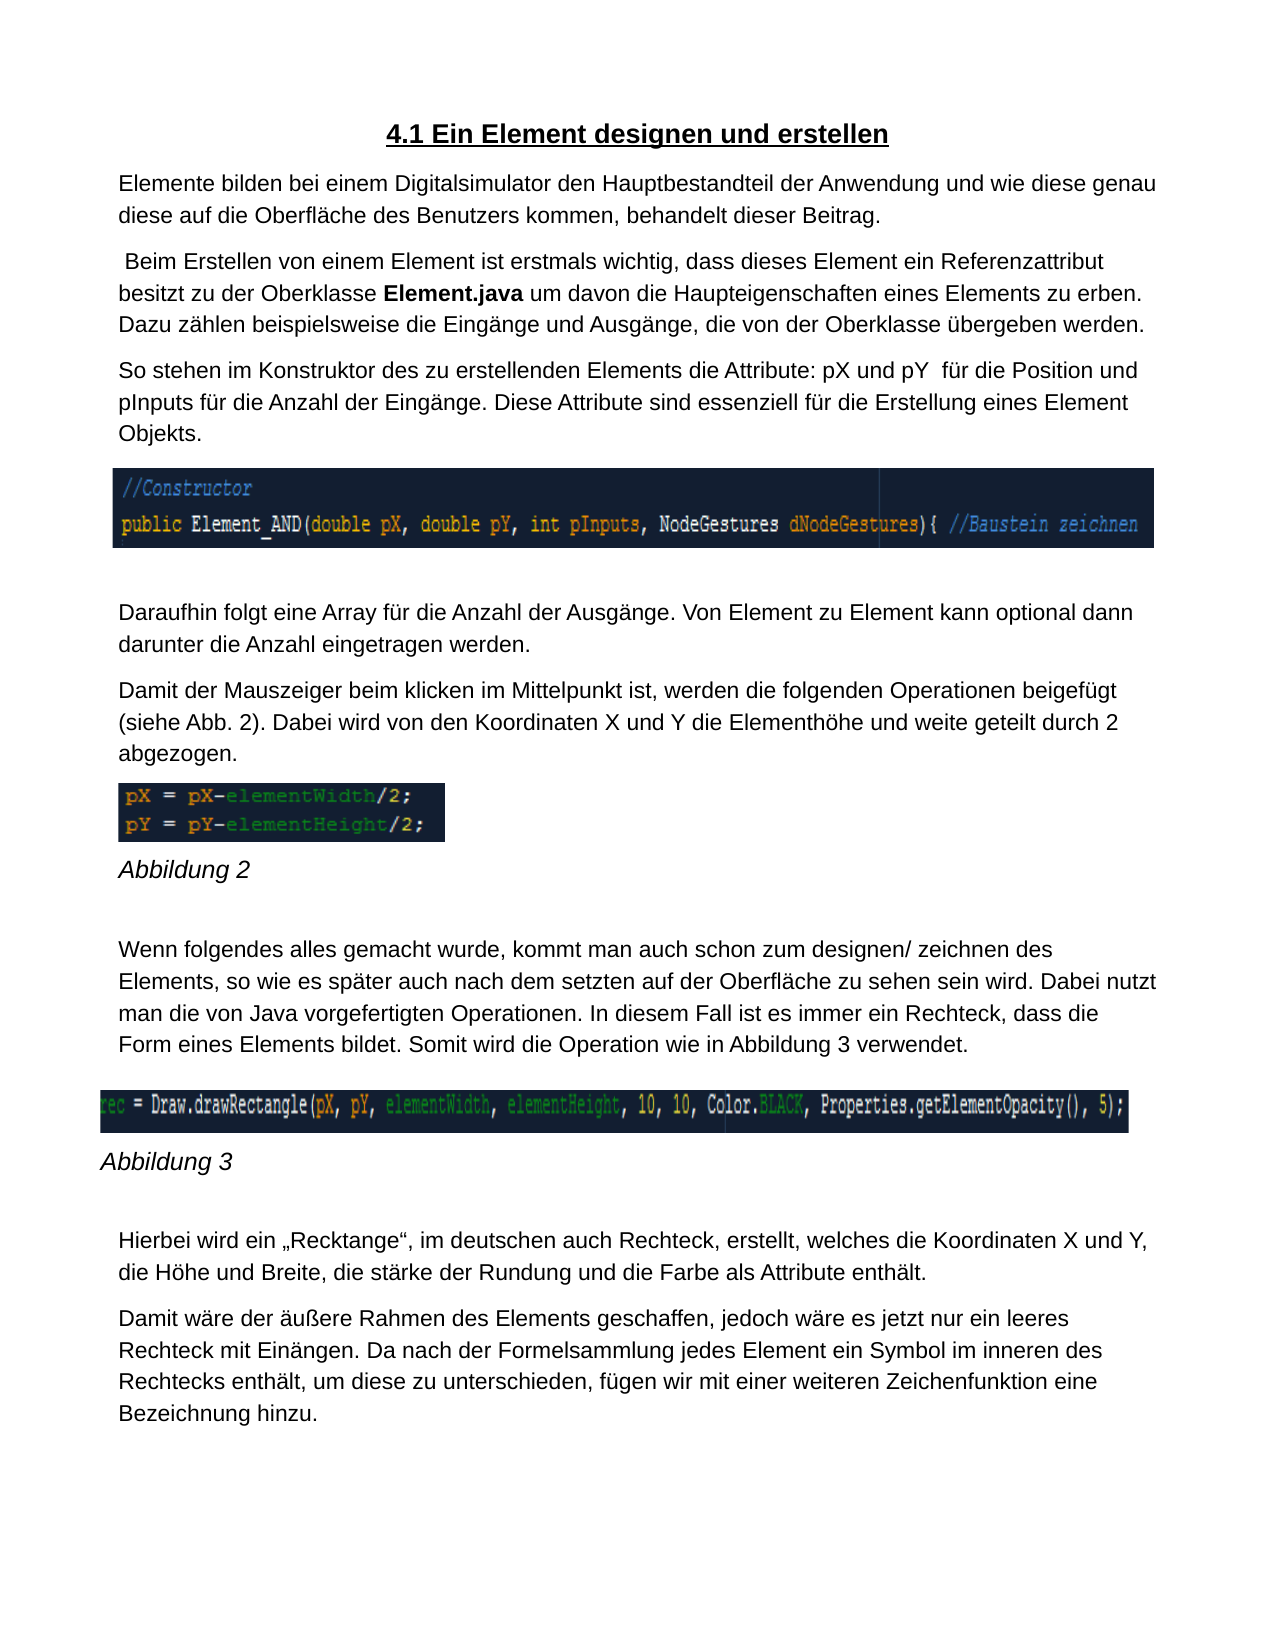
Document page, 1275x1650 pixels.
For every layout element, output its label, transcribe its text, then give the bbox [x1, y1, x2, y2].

text 4.1 Ein Element designen und erstellen [118, 118, 1157, 149]
text Hierbei wird ein „Recktange“, im deutschen auch Rechteck, erstellt, welches die Koordinaten X und Y, die Höhe und Breite, die stärke der Rundung und die Farbe als Attribute enthält. [118, 1227, 1157, 1285]
text Beim Erstellen von einem Element ist erstmals wichtig, dass dieses Element ein Referenzattribut besitzt zu der Oberklasse Element.java um davon die Haupteigenschaften eines Elements zu erben. Dazu zählen beispielsweise die Eingänge und Ausgänge, die von der Oberklasse übergeben werden. [118, 248, 1157, 337]
picture [118, 783, 445, 842]
text Abbildung 2 [118, 842, 445, 884]
text Wenn folgendes alles gemacht wurde, kommt man auch schon zum designen/ zeichnen des Elements, so wie es später auch nach dem setzten auf der Oberfläche zu sehen sein wird. Dabei nutzt man die von Java vorgefertigten Operationen. In diesem Fall ist es immer ein Rechteck, dass die Form eines Elements bildet. Somit wird die Operation wie in Abbildung 3 verwendet. [118, 936, 1157, 1057]
text So stehen im Konstruktor des zu erstellenden Elements die Attribute: pX und pY für die Position und pInputs für die Anzahl der Eingänge. Diese Attribute sind essenziell für die Erstellung eines Element Objekts. [118, 357, 1157, 447]
text Daraufhin folgt eine Array für die Anzahl der Ausgänge. Von Element zu Element kann optional dann darunter die Anzahl eingetragen werden. [118, 599, 1157, 657]
text Damit der Mauszeiger beim klicken im Mittelpunkt ist, werden die folgenden Operationen beigefügt (siehe Abb. 2). Dabei wird von den Koordinaten X und Y die Elementhöhe und weite geteilt durch 2 abgezogen. [118, 677, 1157, 767]
text Damit wäre der äußere Rahmen des Elements geschaffen, jedoch wäre es jetzt nur ein leeres Rechteck mit Einängen. Da nach der Formelsammlung jedes Element ein Symbol im inneren des Rechtecks enthält, um diese zu unterschieden, fügen wir mit einer weiteren Zeichenfunktion eine Bezeichnung hinzu. [118, 1305, 1157, 1426]
picture [112, 468, 1154, 548]
text Elemente bilden bei einem Digitalsimulator den Hauptbestandteil der Anwendung und wie diese genau diese auf die Oberfläche des Benutzers kommen, behandelt dieser Beitrag. [118, 170, 1157, 228]
picture [100, 1090, 1129, 1133]
text Abbildung 3 [100, 1090, 1153, 1176]
